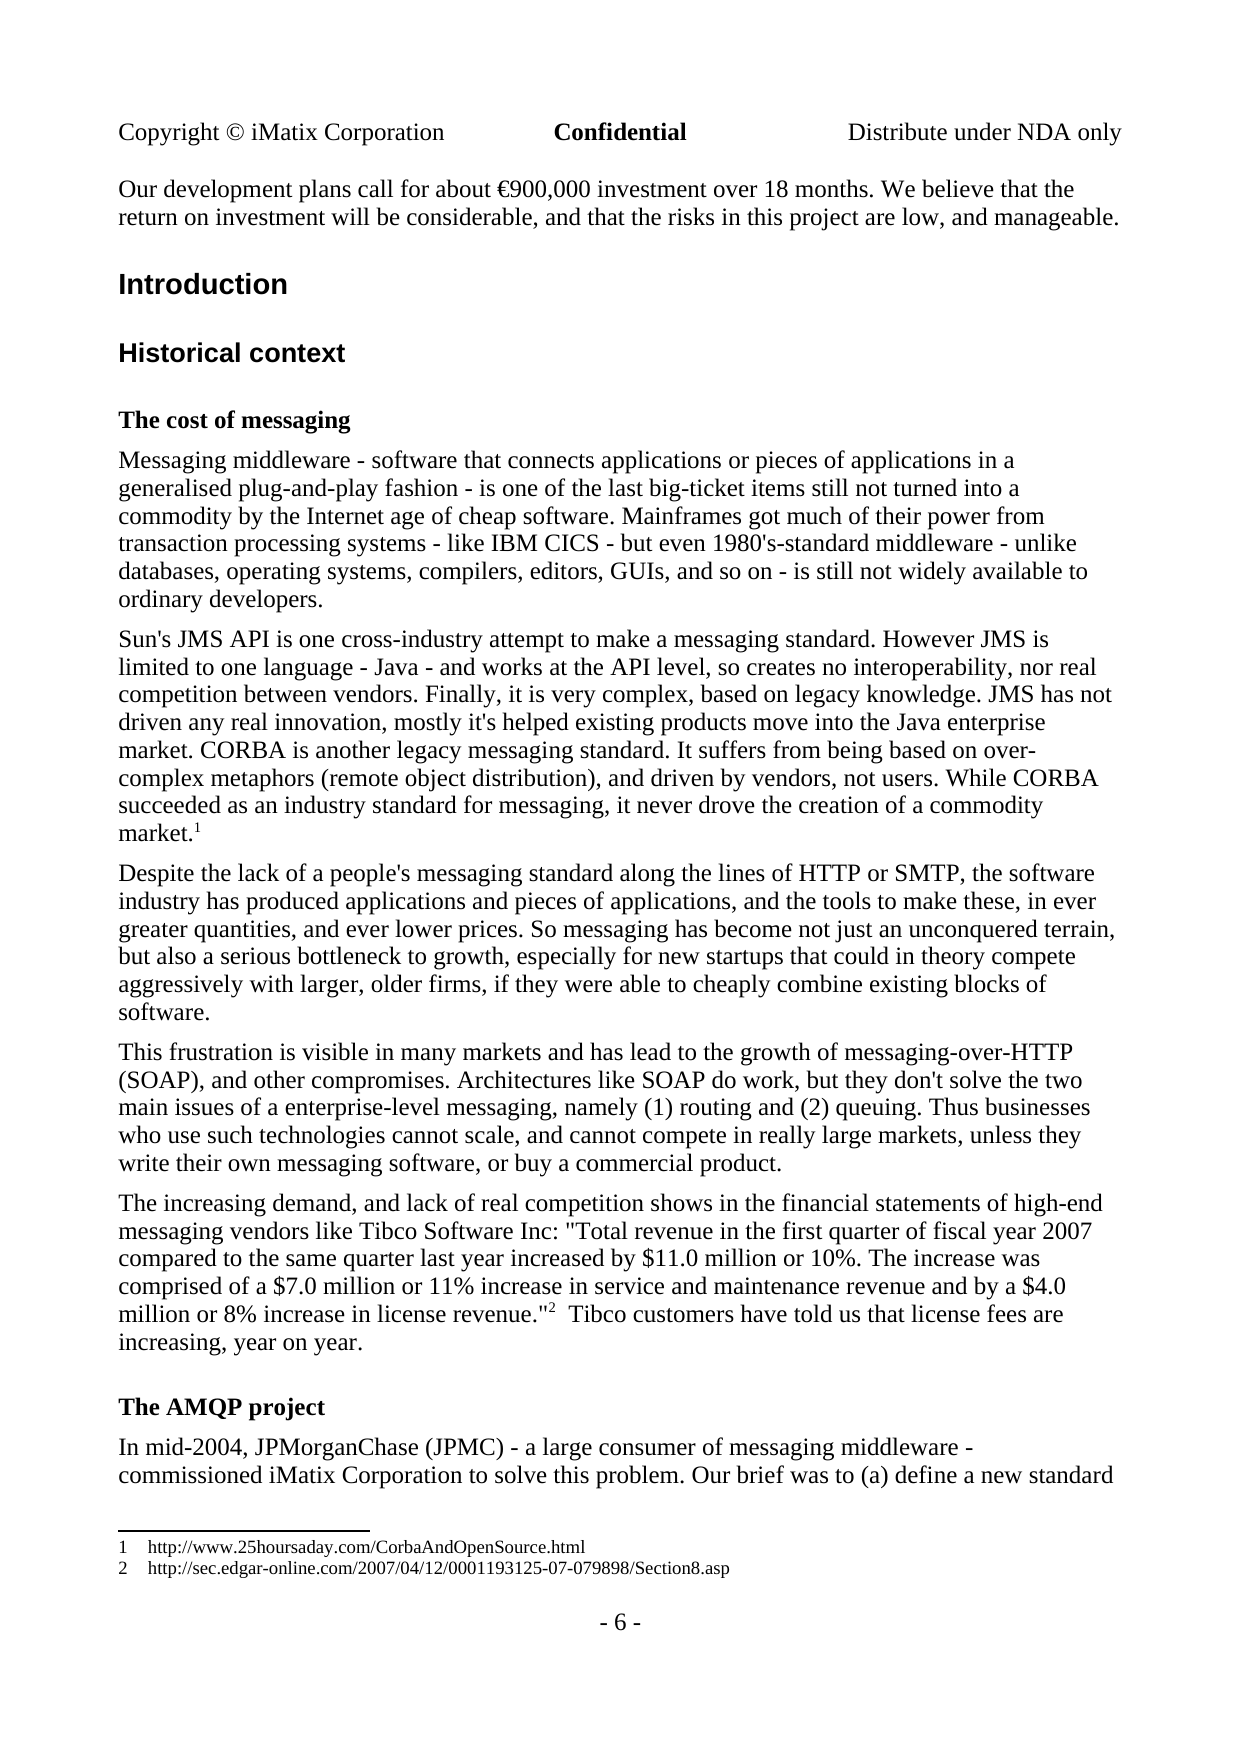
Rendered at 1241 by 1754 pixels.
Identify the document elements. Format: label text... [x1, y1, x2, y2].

subtitle The cost of messaging [118, 406, 1122, 434]
subtitle The AMQP project [118, 1393, 1122, 1421]
text In mid-2004, JPMorganChase (JPMC) - a large consumer of messaging middleware - commissioned iMatix Corporation to solve this problem. Our brief was to (a) define a new standard [118, 1433, 1122, 1488]
subtitle Historical context [118, 338, 1122, 369]
text http://www.25hoursaday.com/CorbaAndOpenSource.html [118, 1537, 1122, 1558]
text The increasing demand, and lack of real competition shows in the financial statements of high-end messaging vendors like Tibco Software Inc: "Total revenue in the first quarter of fiscal year 2007 compared to the same quarter last year increased by $11.0 million or 10%. The increase was comprised of a $7.0 million or 11% increase in service and maintenance revenue and by a $4.0 million or 8% increase in license revenue." Tibco customers have told us that license fees are increasing, year on year. [118, 1189, 1122, 1355]
text This frustration is visible in many markets and has lead to the growth of messaging-over-HTTP (SOAP), and other compromises. Architectures like SOAP do work, but they don't solve the two main issues of a enterprise-level messaging, namely (1) routing and (2) queuing. Thus businesses who use such technologies cannot scale, and cannot compete in really large markets, unless they write their own messaging software, or buy a commercial product. [118, 1038, 1122, 1177]
text Messaging middleware - software that connects applications or pieces of applications in a generalised plug-and-play fashion - is one of the last big-ticket items still not turned into a commodity by the Internet age of cheap software. Mainframes got much of their power from transaction processing systems - like IBM CICS - but even 1980's-standard middleware - unlike databases, operating systems, compilers, editors, GUIs, and so on - is still not widely available to ordinary developers. [118, 446, 1122, 613]
subtitle Introduction [118, 268, 1122, 301]
text Our development plans call for about €900,000 investment over 18 months. We believe that the return on investment will be considerable, and that the risks in this project are low, and manageable. [118, 175, 1122, 231]
text Sun's JMS API is one cross-industry attempt to make a messaging standard. However JMS is limited to one language - Java - and works at the API level, so creates no interoperability, nor real competition between vendors. Finally, it is very complex, based on legacy knowledge. JMS has not driven any real innovation, mostly it's helped existing products move into the Java enterprise market. CORBA is another legacy messaging standard. It suffers from being based on over-complex metaphors (remote object distribution), and driven by vendors, not users. While CORBA succeeded as an industry standard for messaging, it never drove the creation of a commodity market. [118, 625, 1122, 847]
text http://sec.edgar-online.com/2007/04/12/0001193125-07-079898/Section8.asp [118, 1558, 1122, 1578]
text Despite the lack of a people's messaging standard along the lines of HTTP or SMTP, the software industry has produced applications and pieces of applications, and the tools to make these, in ever greater quantities, and ever lower prices. So messaging has become not just an unconquered terrain, but also a serious bottleneck to growth, especially for new startups that could in theory compete aggressively with larger, older firms, if they were able to cheaply combine existing blocks of software. [118, 859, 1122, 1026]
